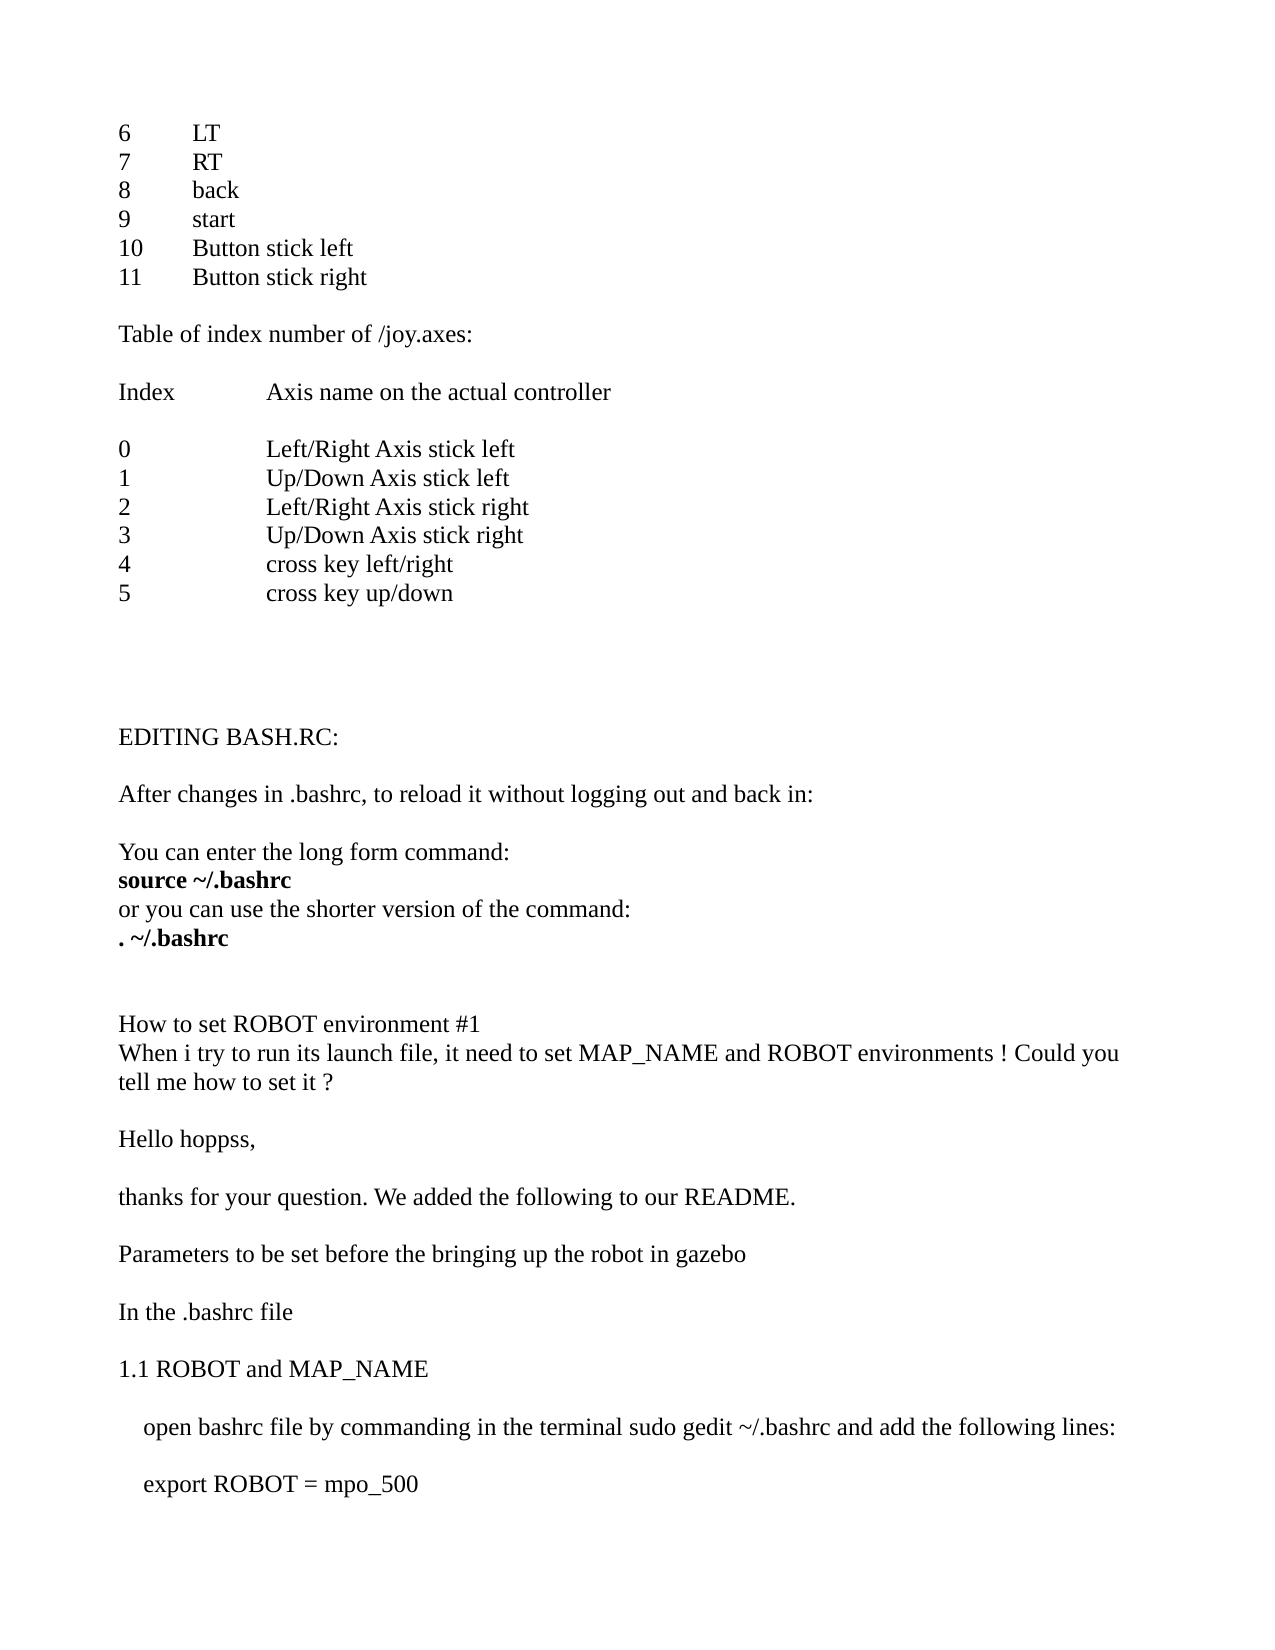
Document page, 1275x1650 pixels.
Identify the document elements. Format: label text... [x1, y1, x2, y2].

text 4 cross key left/right [118, 549, 1157, 578]
text thanks for your question. We added the following to our README. [118, 1182, 1157, 1211]
text 8 back [118, 176, 1157, 204]
text 1.1 ROBOT and MAP_NAME [118, 1354, 1157, 1383]
text In the .bashrc file [118, 1297, 1157, 1326]
text Parameters to be set before the bringing up the robot in gazebo [118, 1239, 1157, 1268]
text 1 Up/Down Axis stick left [118, 463, 1157, 492]
text You can enter the long form command: [118, 837, 1157, 866]
text EDITING BASH.RC: [118, 722, 1157, 751]
text . ~/.bashrc [118, 923, 1157, 952]
text How to set ROBOT environment #1 [118, 1009, 1157, 1038]
text Table of index number of /joy.axes: [118, 319, 1157, 348]
text 11 Button stick right [118, 262, 1157, 291]
text open bashrc file by commanding in the terminal sudo gedit ~/.bashrc and add the following lines: [118, 1412, 1157, 1441]
text 2 Left/Right Axis stick right [118, 492, 1157, 521]
text or you can use the shorter version of the command: [118, 894, 1157, 923]
text After changes in .bashrc, to reload it without logging out and back in: [118, 779, 1157, 808]
text Hello hoppss, [118, 1124, 1157, 1153]
text 6 LT [118, 118, 1157, 147]
text source ~/.bashrc [118, 866, 1157, 894]
text 9 start [118, 204, 1157, 233]
text 7 RT [118, 147, 1157, 176]
text 0 Left/Right Axis stick left [118, 434, 1157, 463]
text 5 cross key up/down [118, 578, 1157, 607]
text Index Axis name on the actual controller [118, 377, 1157, 406]
text 10 Button stick left [118, 233, 1157, 262]
text export ROBOT = mpo_500 [118, 1469, 1157, 1498]
text When i try to run its launch file, it need to set MAP_NAME and ROBOT environments ! Could you tell me how to set it ? [118, 1038, 1157, 1096]
text 3 Up/Down Axis stick right [118, 521, 1157, 549]
